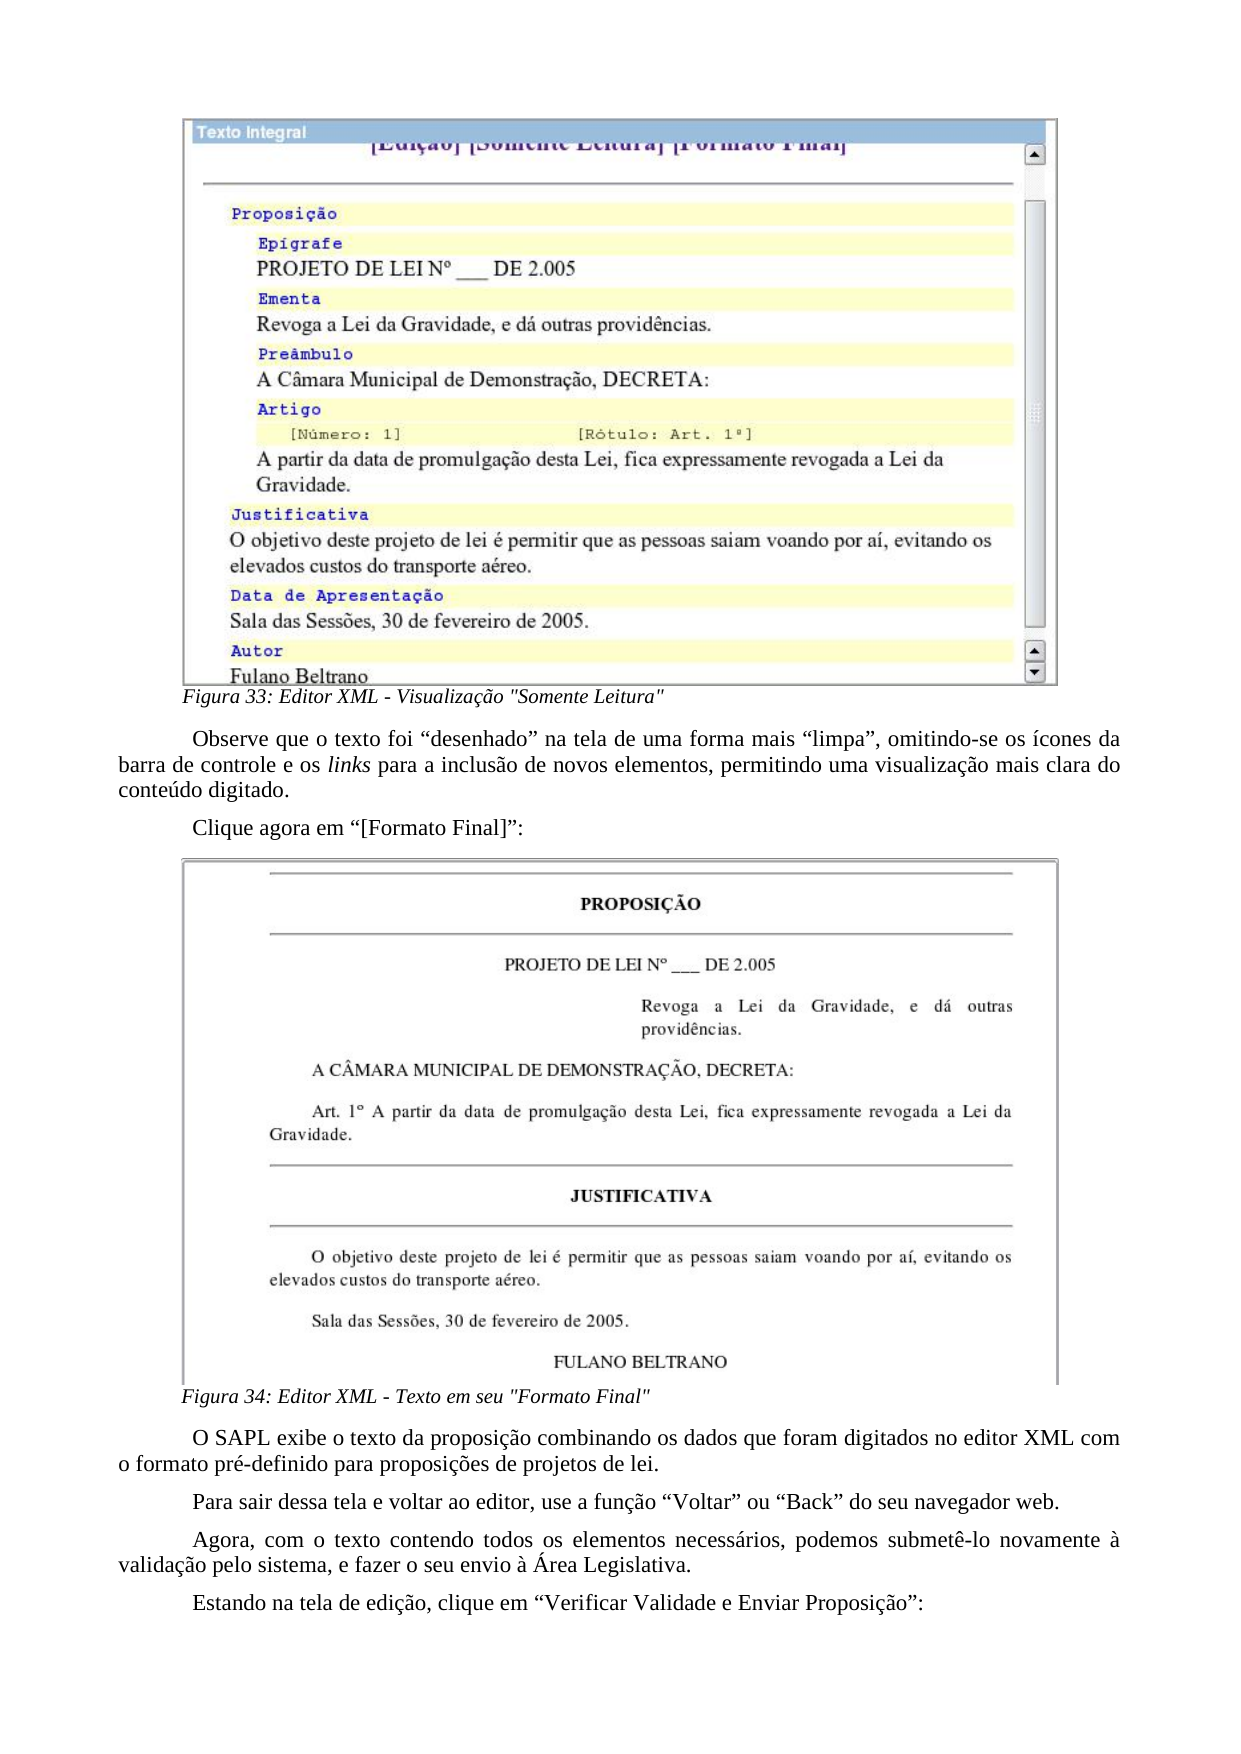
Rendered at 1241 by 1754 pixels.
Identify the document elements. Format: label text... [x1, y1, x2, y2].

picture [181, 858, 1059, 1385]
text Clique agora em “[Formato Final]”: [118, 815, 1122, 841]
picture [182, 118, 1058, 686]
text Observe que o texto foi “desenhado” na tela de uma forma mais “limpa”, omitindo-se os ícones da barra de controle e os links para a inclusão de novos elementos, permitindo uma visualização mais clara do conteúdo digitado. [118, 118, 1122, 802]
text Figura 33: Editor XML - Visualização "Somente Leitura" [182, 686, 1058, 708]
text Figura 34: Editor XML - Texto em seu "Formato Final" [181, 1385, 1059, 1407]
text Para sair dessa tela e voltar ao editor, use a função “Voltar” ou “Back” do seu navegador web. [118, 1489, 1122, 1514]
text O SAPL exibe o texto da proposição combinando os dados que foram digitados no editor XML com o formato pré-definido para proposições de projetos de lei. [118, 853, 1122, 1476]
text Agora, com o texto contendo todos os elementos necessários, podemos submetê-lo novamente à validação pelo sistema, e fazer o seu envio à Área Legislativa. [118, 1527, 1122, 1578]
text Estando na tela de edição, clique em “Verificar Validade e Enviar Proposição”: [118, 1590, 1122, 1616]
